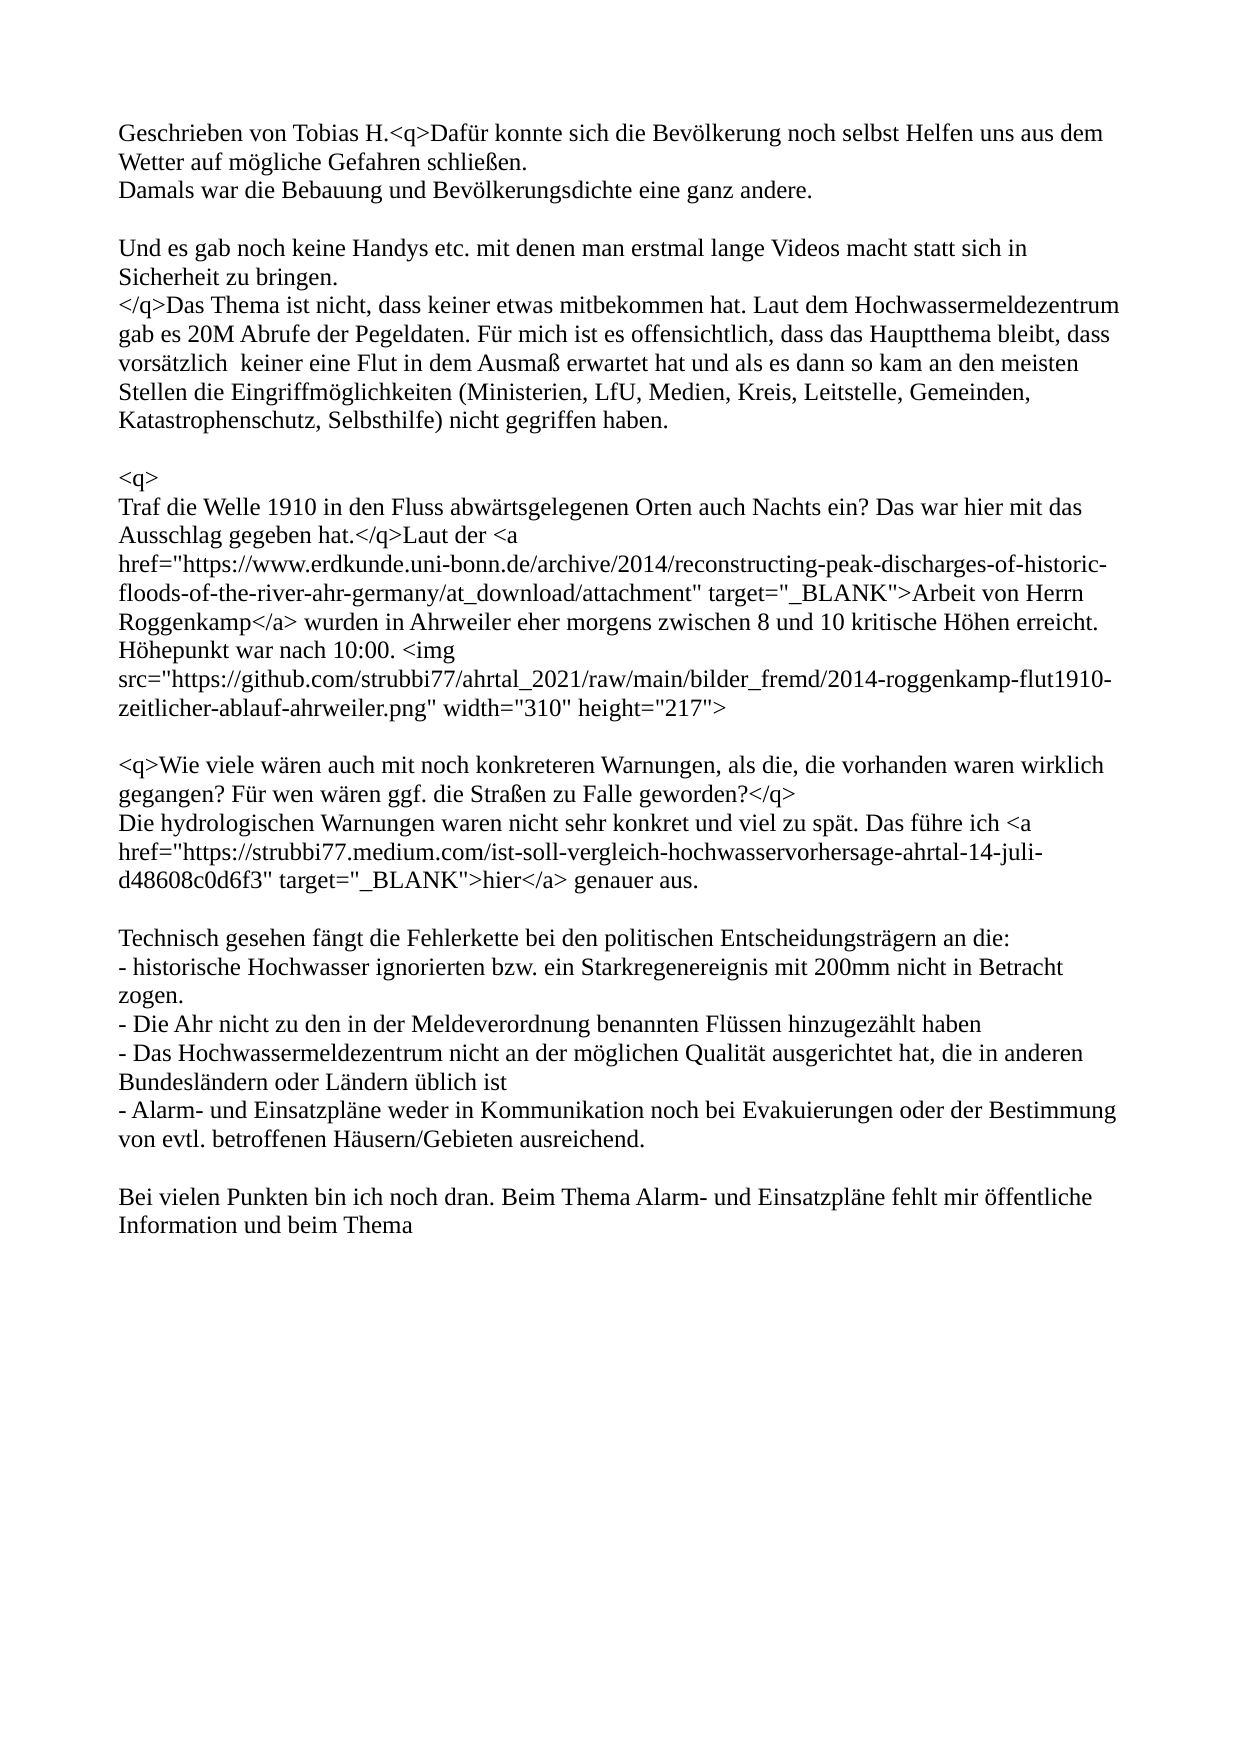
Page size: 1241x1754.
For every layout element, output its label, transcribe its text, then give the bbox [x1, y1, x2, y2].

text - Das Hochwassermeldezentrum nicht an der möglichen Qualität ausgerichtet hat, die in anderen Bundesländern oder Ländern üblich ist [118, 1038, 1122, 1096]
text Die hydrologischen Warnungen waren nicht sehr konkret und viel zu spät. Das führe ich <a href="https://strubbi77.medium.com/ist-soll-vergleich-hochwasservorhersage-ahrtal-14-juli-d48608c0d6f3" target="_BLANK">hier</a> genauer aus. [118, 808, 1122, 894]
text Geschrieben von Tobias H.<q>Dafür konnte sich die Bevölkerung noch selbst Helfen uns aus dem Wetter auf mögliche Gefahren schließen. [118, 118, 1122, 176]
text <q>Wie viele wären auch mit noch konkreteren Warnungen, als die, die vorhanden waren wirklich gegangen? Für wen wären ggf. die Straßen zu Falle geworden?</q> [118, 751, 1122, 808]
text Bei vielen Punkten bin ich noch dran. Beim Thema Alarm- und Einsatzpläne fehlt mir öffentliche Information und beim Thema [118, 1182, 1122, 1239]
text <q> [118, 463, 1122, 492]
text - Die Ahr nicht zu den in der Meldeverordnung benannten Flüssen hinzugezählt haben [118, 1009, 1122, 1038]
text - historische Hochwasser ignorierten bzw. ein Starkregenereignis mit 200mm nicht in Betracht zogen. [118, 952, 1122, 1009]
text </q>Das Thema ist nicht, dass keiner etwas mitbekommen hat. Laut dem Hochwassermeldezentrum gab es 20M Abrufe der Pegeldaten. Für mich ist es offensichtlich, dass das Hauptthema bleibt, dass vorsätzlich keiner eine Flut in dem Ausmaß erwartet hat und als es dann so kam an den meisten Stellen die Eingriffmöglichkeiten (Ministerien, LfU, Medien, Kreis, Leitstelle, Gemeinden, Katastrophenschutz, Selbsthilfe) nicht gegriffen haben. [118, 291, 1122, 434]
text Damals war die Bebauung und Bevölkerungsdichte eine ganz andere. [118, 176, 1122, 204]
text - Alarm- und Einsatzpläne weder in Kommunikation noch bei Evakuierungen oder der Bestimmung von evtl. betroffenen Häusern/Gebieten ausreichend. [118, 1096, 1122, 1153]
text Und es gab noch keine Handys etc. mit denen man erstmal lange Videos macht statt sich in Sicherheit zu bringen. [118, 233, 1122, 291]
text Traf die Welle 1910 in den Fluss abwärtsgelegenen Orten auch Nachts ein? Das war hier mit das Ausschlag gegeben hat.</q>Laut der <a href="https://www.erdkunde.uni-bonn.de/archive/2014/reconstructing-peak-discharges-of-historic-floods-of-the-river-ahr-germany/at_download/attachment" target="_BLANK">Arbeit von Herrn Roggenkamp</a> wurden in Ahrweiler eher morgens zwischen 8 und 10 kritische Höhen erreicht. Höhepunkt war nach 10:00. <img src="https://github.com/strubbi77/ahrtal_2021/raw/main/bilder_fremd/2014-roggenkamp-flut1910-zeitlicher-ablauf-ahrweiler.png" width="310" height="217"> [118, 492, 1122, 722]
text Technisch gesehen fängt die Fehlerkette bei den politischen Entscheidungsträgern an die: [118, 923, 1122, 952]
